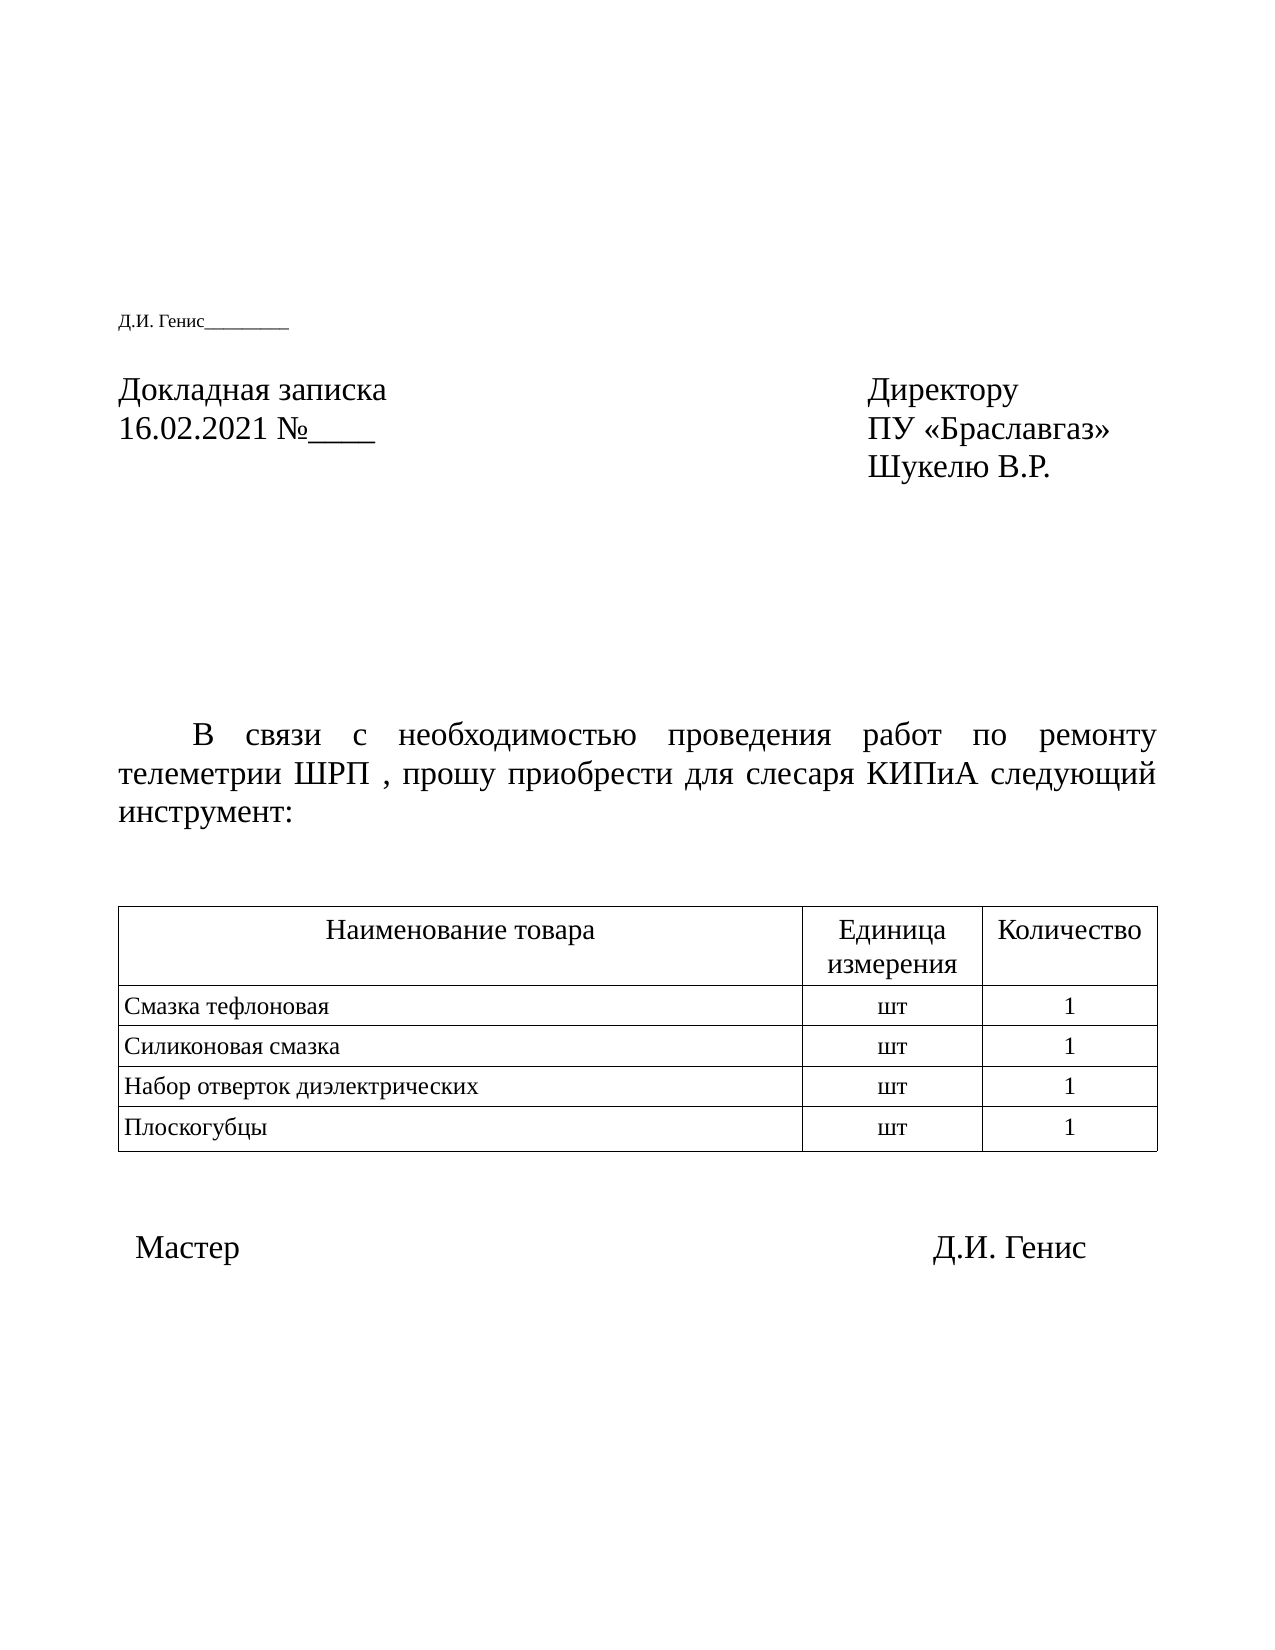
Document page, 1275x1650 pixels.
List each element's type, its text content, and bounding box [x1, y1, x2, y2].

table_cell Смазка тефлоновая [119, 986, 802, 1025]
text Мастер Д.И. Генис [118, 1228, 1157, 1266]
text Докладная записка Директору [118, 370, 1157, 408]
text 16.02.2021 №____ ПУ «Браславгаз» [118, 408, 1157, 446]
table_cell 1 [983, 1026, 1157, 1066]
table_cell Плоскогубцы [119, 1107, 802, 1151]
table_cell Силиконовая смазка [119, 1026, 802, 1066]
table_cell шт [803, 1026, 982, 1066]
table_header Количество [983, 907, 1157, 985]
table_cell Набор отверток диэлектрических [119, 1067, 802, 1106]
text В связи с необходимостью проведения работ по ремонту телеметрии ШРП , прошу приобрести для слесаря КИПиА следующий инструмент: [118, 715, 1157, 830]
table_cell 1 [983, 986, 1157, 1025]
table_cell шт [803, 1067, 982, 1106]
table_cell 1 [983, 1067, 1157, 1106]
table_header Наименование товара [119, 907, 802, 985]
table_cell шт [803, 1107, 982, 1151]
text Шукелю В.Р. [118, 446, 1157, 485]
table_cell шт [803, 986, 982, 1025]
table_cell 1 [983, 1107, 1157, 1151]
table_header Единица измерения [803, 907, 982, 985]
text Д.И. Генис_________ [118, 310, 1157, 331]
